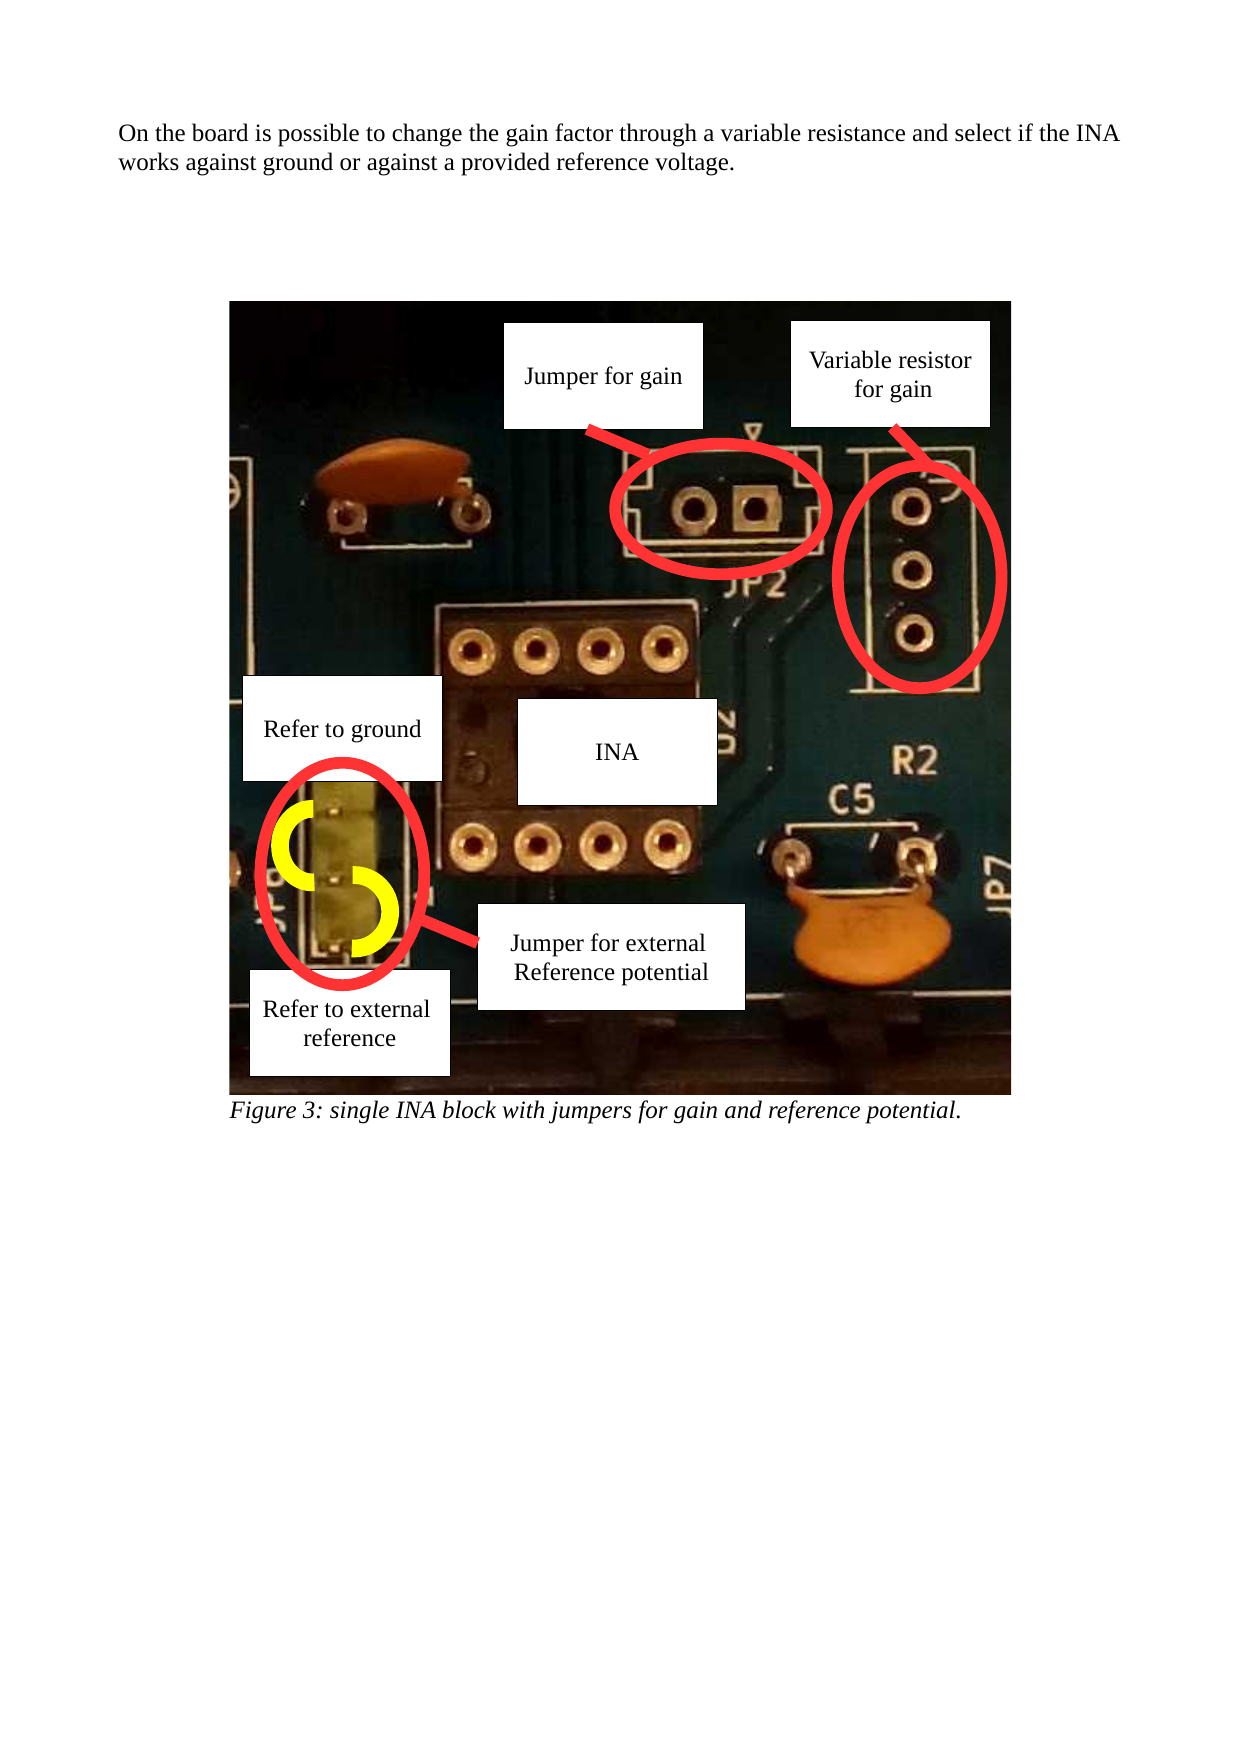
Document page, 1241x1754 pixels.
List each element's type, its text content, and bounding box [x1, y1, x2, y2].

picture [544, 1011, 671, 1030]
text Figure 3: single INA block with jumpers for gain and reference potential. [229, 301, 1011, 1124]
picture [544, 832, 671, 903]
text [229, 289, 1011, 301]
text On the board is possible to change the gain factor through a variable resistance and select if the INA works against ground or against a provided reference voltage. [118, 118, 1122, 176]
